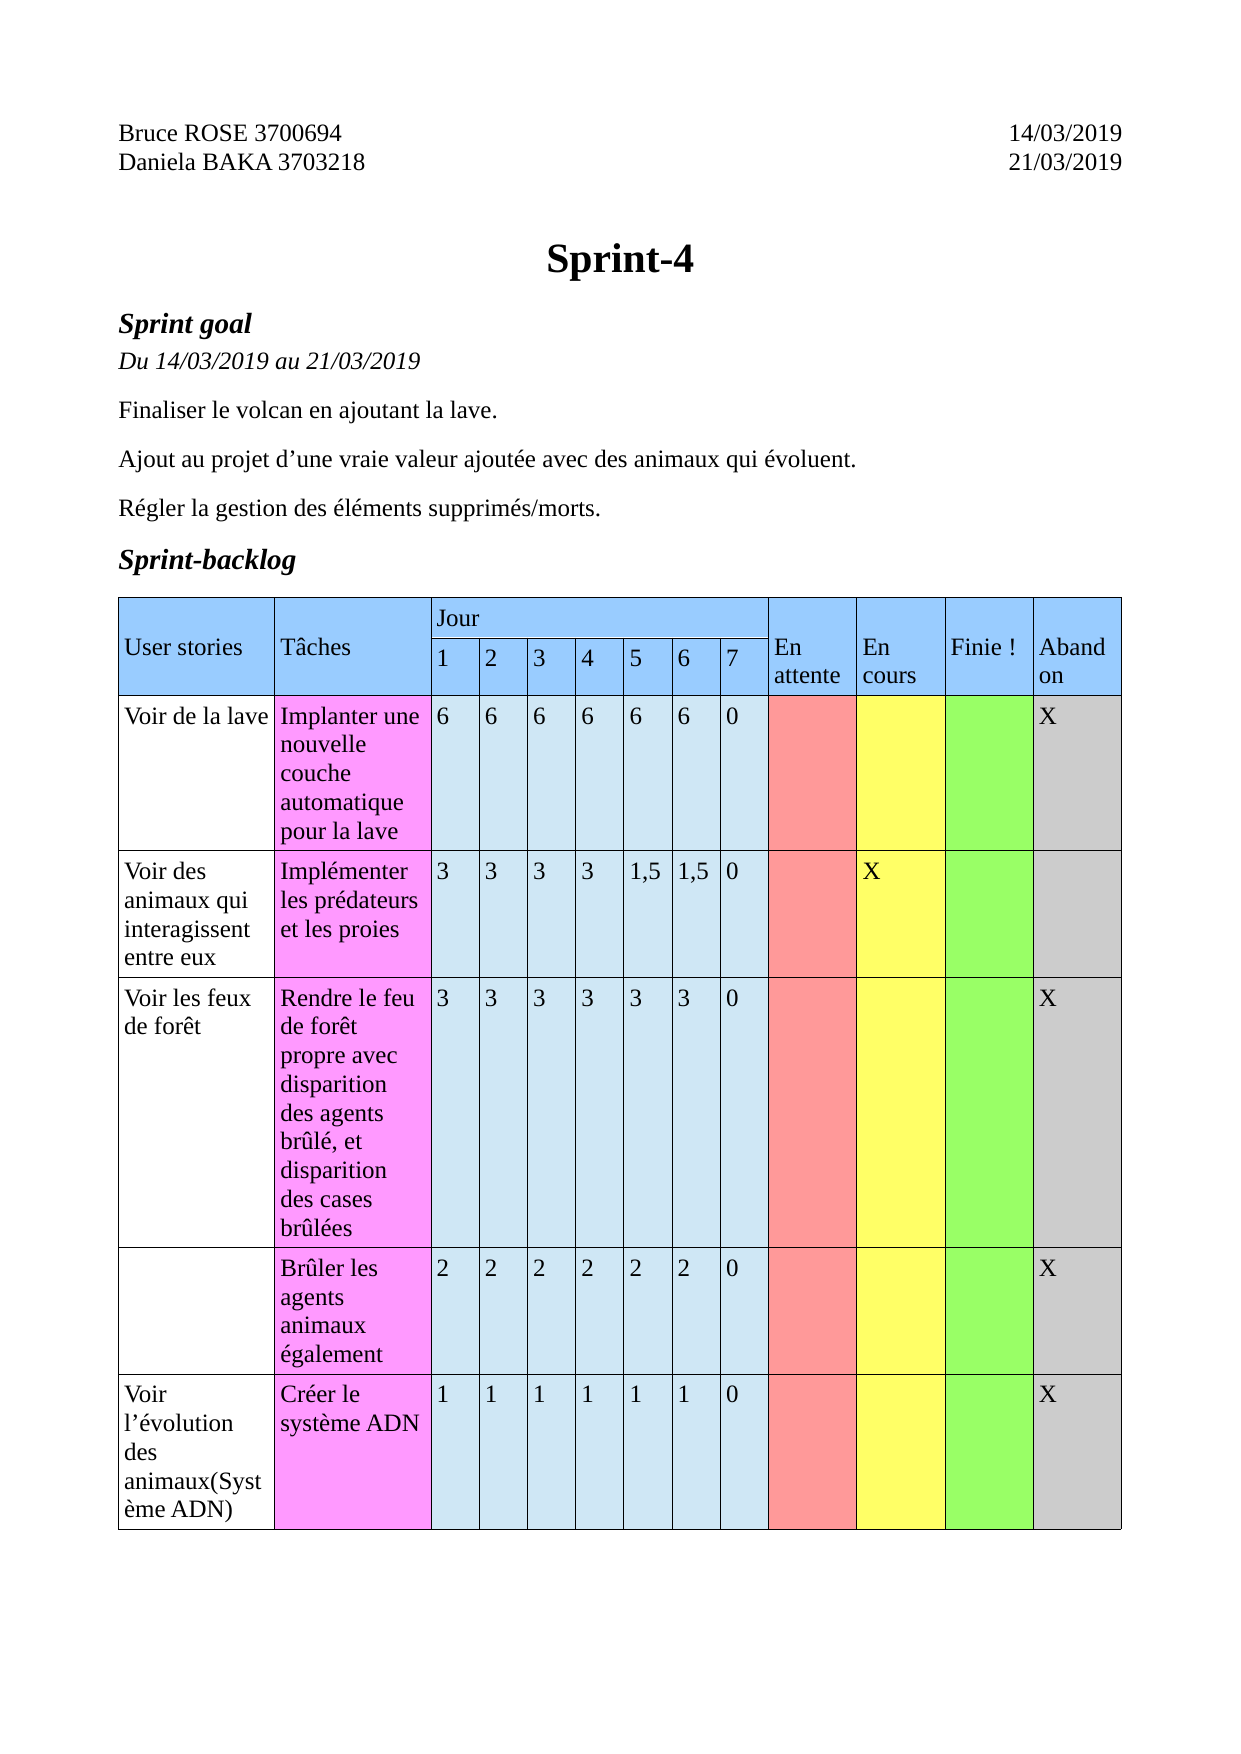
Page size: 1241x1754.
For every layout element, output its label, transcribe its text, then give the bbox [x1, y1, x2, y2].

table_cell 5 [624, 639, 672, 695]
table_header En attente [769, 598, 856, 695]
table_cell 3 [528, 978, 575, 1247]
table_cell X [1034, 696, 1121, 850]
table_cell 6 [624, 696, 672, 850]
table_cell 3 [624, 978, 672, 1247]
table_cell Implémenter les prédateurs et les proies [275, 851, 431, 977]
table_cell 4 [576, 639, 623, 695]
table_cell [946, 1248, 1033, 1374]
table_cell 2 [432, 1248, 479, 1374]
table_cell 3 [528, 851, 575, 977]
table_cell 6 [576, 696, 623, 850]
table_cell Voir les feux de forêt [119, 978, 274, 1247]
text Du 14/03/2019 au 21/03/2019 [118, 346, 1122, 375]
table_cell X [857, 851, 945, 977]
table_cell [857, 696, 945, 850]
table_cell 1 [576, 1375, 623, 1529]
text Sprint goal [118, 306, 1122, 339]
table_cell Voir des animaux qui interagissent entre eux [119, 851, 274, 977]
table_header Abandon [1034, 598, 1121, 695]
table_cell 2 [576, 1248, 623, 1374]
table_cell 0 [721, 1248, 768, 1374]
table_cell 1,5 [624, 851, 672, 977]
table_cell [857, 1248, 945, 1374]
table_cell 3 [528, 639, 575, 695]
table_cell 6 [673, 696, 720, 850]
table_cell 6 [673, 639, 720, 695]
table_cell 3 [432, 978, 479, 1247]
table_cell [769, 978, 856, 1247]
text Régler la gestion des éléments supprimés/morts. [118, 493, 1122, 522]
table_cell X [1034, 978, 1121, 1247]
table_cell 1 [480, 1375, 527, 1529]
table_cell 6 [528, 696, 575, 850]
table_header Finie ! [946, 598, 1033, 695]
table_cell [857, 978, 945, 1247]
text Sprint-4 [118, 234, 1122, 282]
table_cell 0 [721, 851, 768, 977]
table_cell X [1034, 1248, 1121, 1374]
table_cell [769, 851, 856, 977]
table_cell 1,5 [673, 851, 720, 977]
table_cell 2 [673, 1248, 720, 1374]
table_cell 1 [673, 1375, 720, 1529]
table_cell Voir l’évolution des animaux(Système ADN) [119, 1375, 274, 1529]
table_cell 0 [721, 696, 768, 850]
table_header Tâches [275, 598, 431, 695]
table_cell 2 [480, 1248, 527, 1374]
text Ajout au projet d’une vraie valeur ajoutée avec des animaux qui évoluent. [118, 444, 1122, 473]
table_cell 1 [528, 1375, 575, 1529]
text Finaliser le volcan en ajoutant la lave. [118, 395, 1122, 424]
table_cell 1 [624, 1375, 672, 1529]
table_cell Rendre le feu de forêt propre avec disparition des agents brûlé, et disparition des cases brûlées [275, 978, 431, 1247]
table_cell [769, 1248, 856, 1374]
table_cell [946, 978, 1033, 1247]
table_cell [946, 851, 1033, 977]
table_cell 6 [480, 696, 527, 850]
table_cell [946, 696, 1033, 850]
table_cell [946, 1375, 1033, 1529]
table_cell [857, 1375, 945, 1529]
table_cell Voir de la lave [119, 696, 274, 850]
table_cell 3 [480, 978, 527, 1247]
table_cell [769, 1375, 856, 1529]
table_cell 2 [528, 1248, 575, 1374]
table_header User stories [119, 598, 274, 695]
table_cell 3 [432, 851, 479, 977]
table_cell 2 [480, 639, 527, 695]
table_cell Implanter une nouvelle couche automatique pour la lave [275, 696, 431, 850]
table_cell 3 [576, 978, 623, 1247]
table_cell [1034, 851, 1121, 977]
table_header En cours [857, 598, 945, 695]
table_cell Brûler les agents animaux également [275, 1248, 431, 1374]
table_cell Créer le système ADN [275, 1375, 431, 1529]
table_cell 2 [624, 1248, 672, 1374]
text Sprint-backlog [118, 542, 1122, 576]
table_cell 3 [673, 978, 720, 1247]
table_cell 3 [576, 851, 623, 977]
table_cell [769, 696, 856, 850]
table_cell 0 [721, 1375, 768, 1529]
table_cell 3 [480, 851, 527, 977]
table_header Jour [432, 598, 768, 637]
table_cell 1 [432, 639, 479, 695]
table_cell 6 [432, 696, 479, 850]
table_cell 7 [721, 639, 768, 695]
table_cell 1 [432, 1375, 479, 1529]
table_cell X [1034, 1375, 1121, 1529]
table_cell 0 [721, 978, 768, 1247]
table_cell [119, 1248, 274, 1374]
